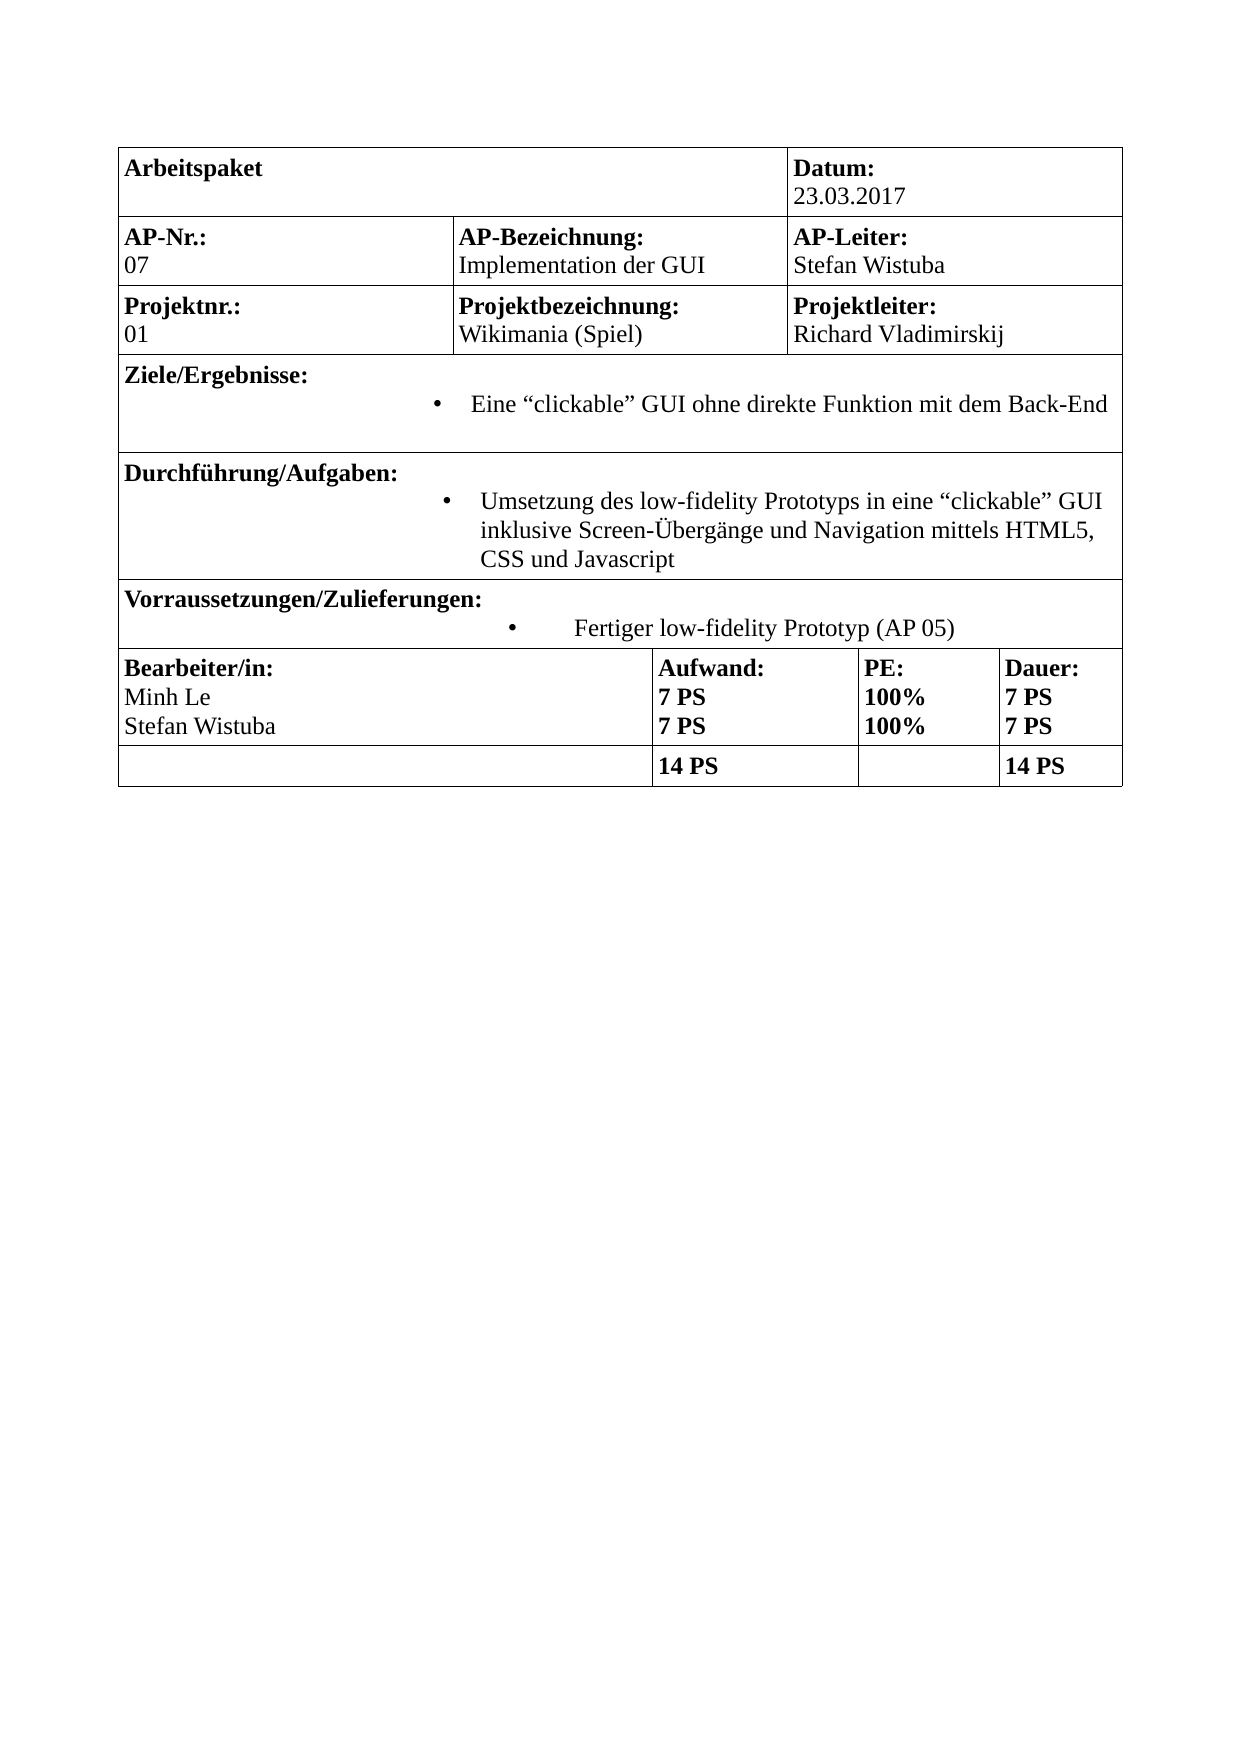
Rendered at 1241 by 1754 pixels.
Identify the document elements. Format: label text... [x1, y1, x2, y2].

table_cell PE: 100% 100% [859, 649, 999, 745]
table_cell AP-Leiter: Stefan Wistuba [788, 217, 1122, 285]
table_cell 14 PS [1000, 746, 1122, 786]
table_cell [859, 746, 999, 786]
table_cell Bearbeiter/in: Minh Le Stefan Wistuba [119, 649, 652, 745]
table_cell Projektleiter: Richard Vladimirskij [788, 286, 1122, 354]
table_header Datum: 23.03.2017 [788, 148, 1122, 216]
table_cell Ziele/Ergebnisse: Eine “clickable” GUI ohne direkte Funktion mit dem Back-End [119, 355, 1122, 452]
table_cell Dauer: 7 PS 7 PS [1000, 649, 1122, 745]
table_cell AP-Nr.: 07 [119, 217, 453, 285]
table_cell Projektnr.: 01 [119, 286, 453, 354]
table_cell Aufwand: 7 PS 7 PS [653, 649, 858, 745]
table_cell Durchführung/Aufgaben: Umsetzung des low-fidelity Prototyps in eine “clickable” GUI inklusive Screen-Übergänge und Navigation mittels HTML5, CSS und Javascript [119, 453, 1122, 578]
table_cell Vorraussetzungen/Zulieferungen: Fertiger low-fidelity Prototyp (AP 05) [119, 580, 1122, 647]
table_cell 14 PS [653, 746, 858, 786]
table_cell AP-Bezeichnung: Implementation der GUI [454, 217, 787, 285]
table_cell Projektbezeichnung: Wikimania (Spiel) [454, 286, 787, 354]
table_header Arbeitspaket [119, 148, 787, 216]
table_cell [119, 746, 652, 786]
